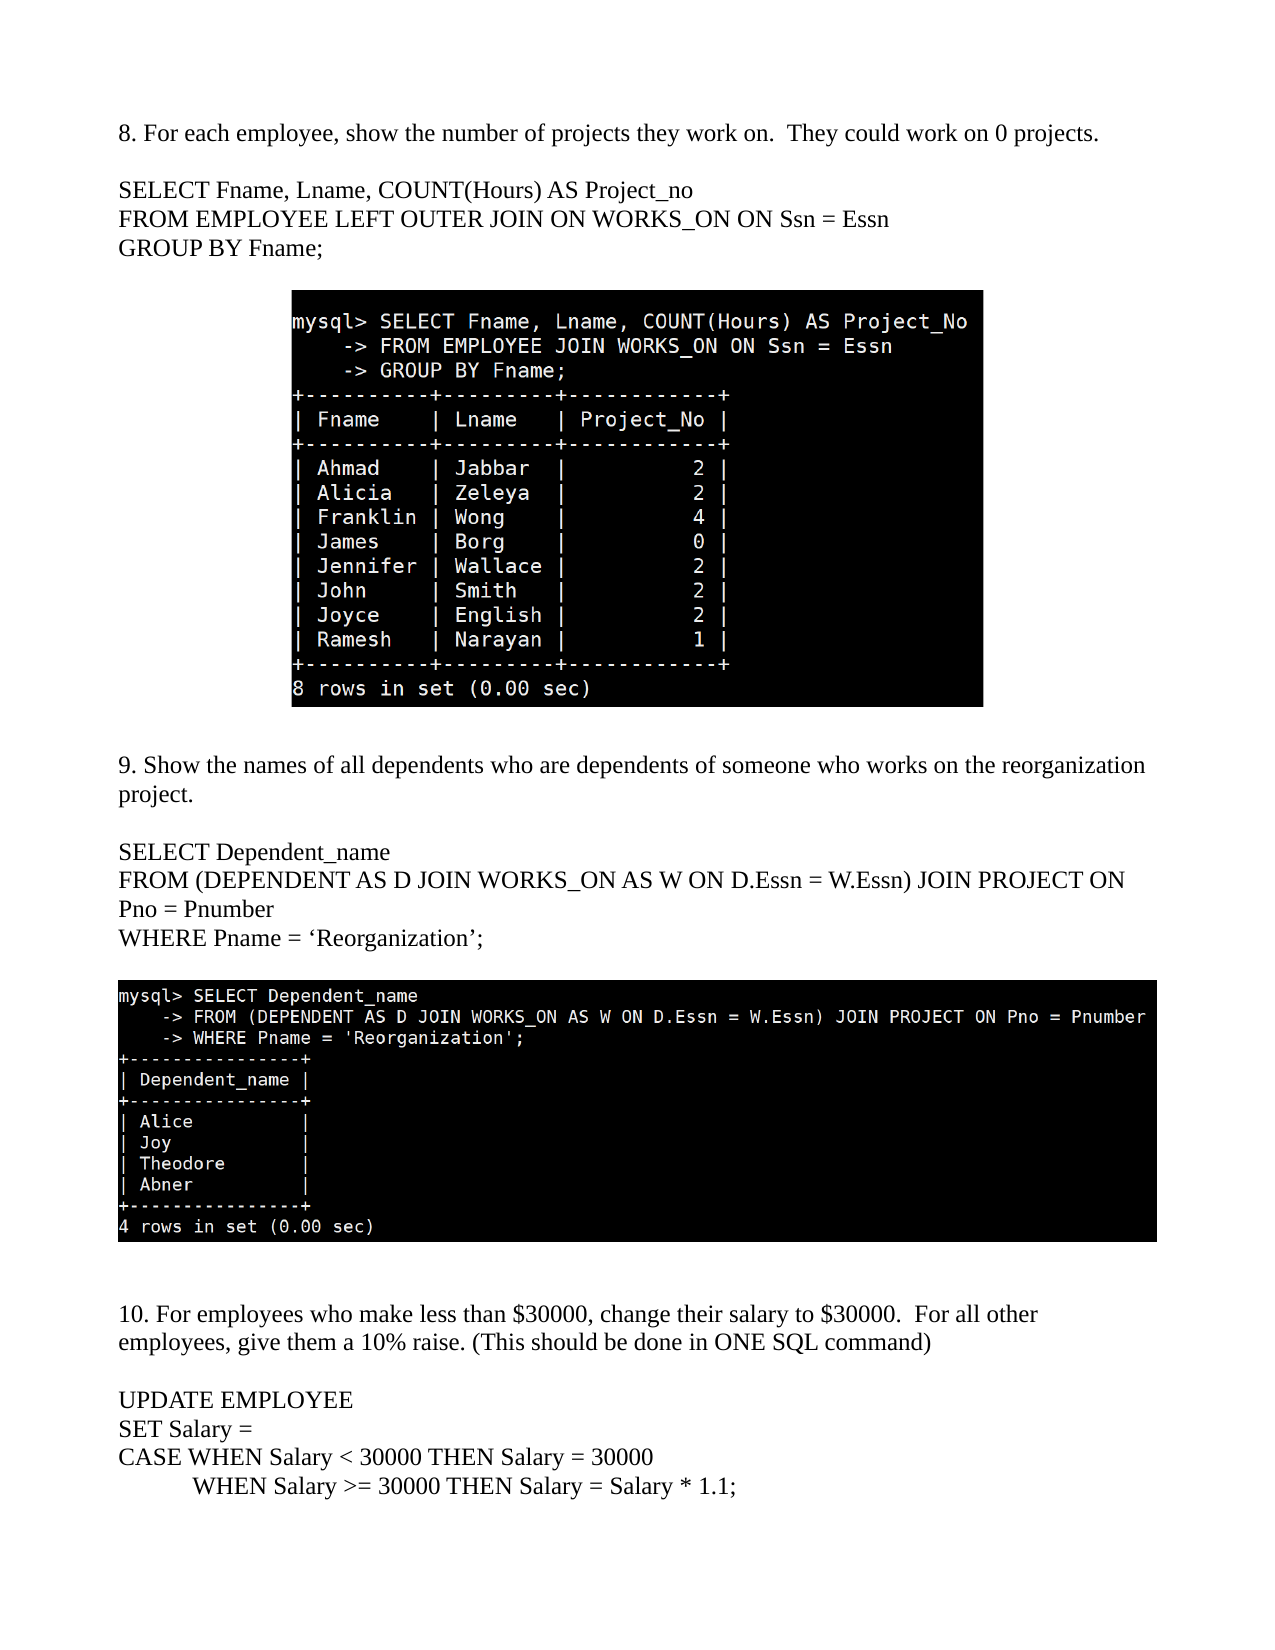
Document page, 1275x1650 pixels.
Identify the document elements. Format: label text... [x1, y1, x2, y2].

picture [118, 980, 1157, 1242]
text WHEN Salary >= 30000 THEN Salary = Salary * 1.1; [118, 1471, 1157, 1500]
text SET Salary = [118, 1414, 1157, 1442]
text GROUP BY Fname; [118, 233, 1157, 262]
picture [291, 290, 984, 707]
text UPDATE EMPLOYEE [118, 1385, 1157, 1414]
text FROM (DEPENDENT AS D JOIN WORKS_ON AS W ON D.Essn = W.Essn) JOIN PROJECT ON Pno = Pnumber [118, 866, 1157, 923]
text WHERE Pname = ‘Reorganization’; [118, 923, 1157, 952]
text FROM EMPLOYEE LEFT OUTER JOIN ON WORKS_ON ON Ssn = Essn [118, 204, 1157, 233]
text SELECT Fname, Lname, COUNT(Hours) AS Project_no [118, 176, 1157, 204]
text 10. For employees who make less than $30000, change their salary to $30000. For all other employees, give them a 10% raise. (This should be done in ONE SQL command) [118, 1299, 1157, 1356]
text 9. Show the names of all dependents who are dependents of someone who works on the reorganization project. [118, 751, 1157, 808]
text 8. For each employee, show the number of projects they work on. They could work on 0 projects. [118, 118, 1157, 147]
text CASE WHEN Salary < 30000 THEN Salary = 30000 [118, 1442, 1157, 1471]
text SELECT Dependent_name [118, 837, 1157, 866]
